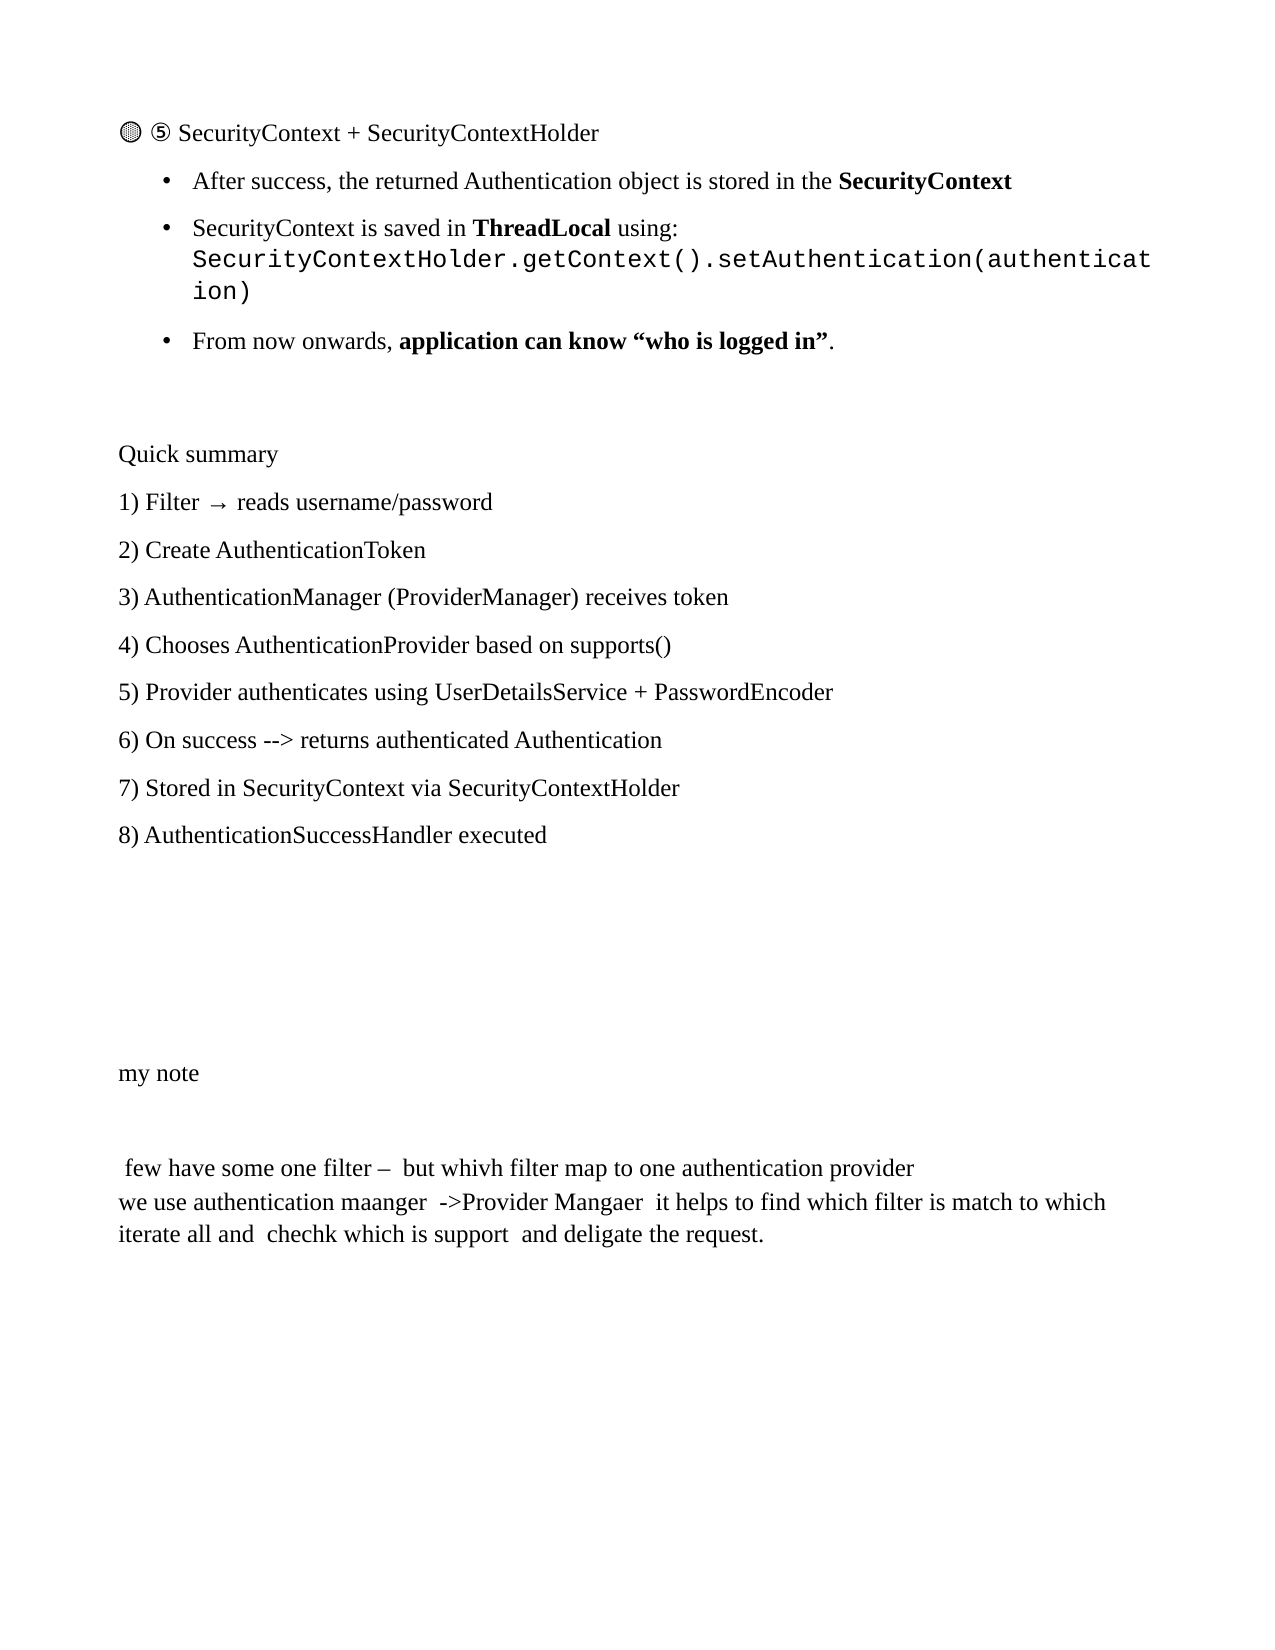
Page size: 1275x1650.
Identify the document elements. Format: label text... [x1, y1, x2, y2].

list SecurityContext is saved in ThreadLocal using: SecurityContextHolder.getContext().setAuthentication(authentication) [162, 213, 1157, 307]
text 7) Stored in SecurityContext via SecurityContextHolder [118, 773, 1157, 801]
text Quick summary [118, 373, 1157, 468]
text 2) Create AuthenticationToken [118, 535, 1157, 563]
text 4) Chooses AuthenticationProvider based on supports() [118, 630, 1157, 659]
text 3) AuthenticationManager (ProviderManager) receives token [118, 582, 1157, 611]
text my note [118, 1058, 1157, 1087]
list From now onwards, application can know “who is logged in”. [162, 326, 1157, 354]
subtitle 🟡 ⑤ SecurityContext + SecurityContextHolder [118, 118, 1157, 147]
text 1) Filter → reads username/password [118, 487, 1157, 516]
list After success, the returned Authentication object is stored in the SecurityContext [162, 166, 1157, 194]
text 8) AuthenticationSuccessHandler executed [118, 820, 1157, 849]
text 5) Provider authenticates using UserDetailsService + PasswordEncoder [118, 677, 1157, 706]
text 6) On success --> returns authenticated Authentication [118, 725, 1157, 754]
text few have some one filter – but whivh filter map to one authentication provider we use authentication maanger ->Provider Mangaer it helps to find which filter is match to which iterate all and chechk which is support and deligate the request. [118, 1153, 1157, 1248]
